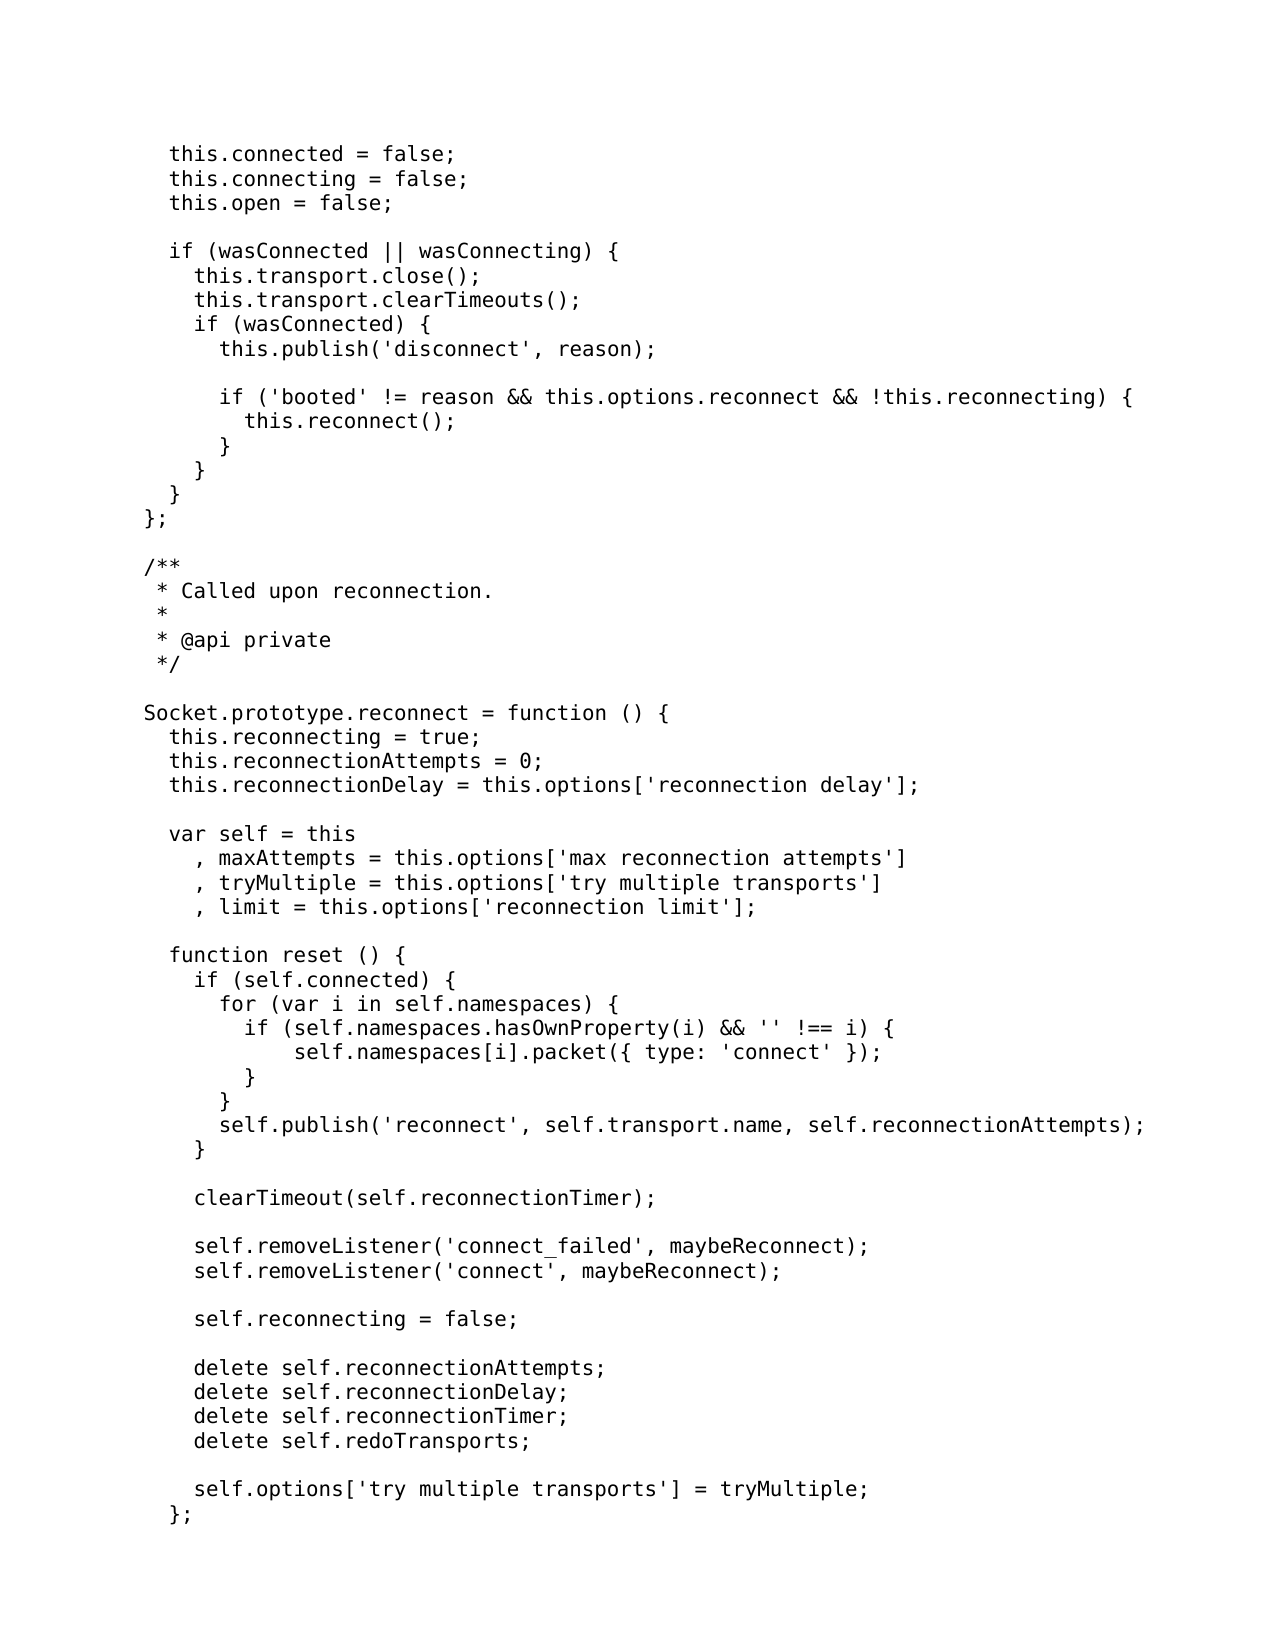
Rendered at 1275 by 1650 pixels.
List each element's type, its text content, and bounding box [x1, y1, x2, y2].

text } [118, 482, 1157, 506]
text clearTimeout(self.reconnectionTimer); [118, 1186, 1157, 1210]
text delete self.redoTransports; [118, 1429, 1157, 1453]
text if ('booted' != reason && this.options.reconnect && !this.reconnecting) { [118, 385, 1157, 409]
text * Called upon reconnection. [118, 579, 1157, 603]
text this.reconnect(); [118, 409, 1157, 434]
text } [118, 458, 1157, 482]
text if (wasConnected) { [118, 312, 1157, 337]
text self.removeListener('connect_failed', maybeReconnect); [118, 1234, 1157, 1259]
text }; [118, 1502, 1157, 1526]
text if (self.namespaces.hasOwnProperty(i) && '' !== i) { [118, 1016, 1157, 1040]
text self.removeListener('connect', maybeReconnect); [118, 1259, 1157, 1283]
text this.reconnecting = true; [118, 725, 1157, 749]
text this.open = false; [118, 191, 1157, 215]
text if (self.connected) { [118, 968, 1157, 992]
text } [118, 434, 1157, 458]
text this.publish('disconnect', reason); [118, 337, 1157, 361]
text } [118, 1089, 1157, 1113]
text delete self.reconnectionAttempts; [118, 1356, 1157, 1380]
text */ [118, 652, 1157, 676]
text this.transport.clearTimeouts(); [118, 288, 1157, 312]
text self.namespaces[i].packet({ type: 'connect' }); [118, 1040, 1157, 1065]
text this.connecting = false; [118, 167, 1157, 191]
text self.publish('reconnect', self.transport.name, self.reconnectionAttempts); [118, 1113, 1157, 1137]
text this.reconnectionAttempts = 0; [118, 749, 1157, 773]
text this.connected = false; [118, 142, 1157, 167]
text if (wasConnected || wasConnecting) { [118, 239, 1157, 264]
text delete self.reconnectionTimer; [118, 1404, 1157, 1429]
text function reset () { [118, 943, 1157, 968]
text self.reconnecting = false; [118, 1307, 1157, 1332]
text } [118, 1137, 1157, 1162]
text Socket.prototype.reconnect = function () { [118, 701, 1157, 725]
text for (var i in self.namespaces) { [118, 992, 1157, 1016]
text * [118, 603, 1157, 628]
text } [118, 1065, 1157, 1089]
text self.options['try multiple transports'] = tryMultiple; [118, 1477, 1157, 1502]
text * @api private [118, 628, 1157, 652]
text /** [118, 555, 1157, 579]
text }; [118, 506, 1157, 531]
text this.transport.close(); [118, 264, 1157, 288]
text , limit = this.options['reconnection limit']; [118, 895, 1157, 919]
text delete self.reconnectionDelay; [118, 1380, 1157, 1404]
text this.reconnectionDelay = this.options['reconnection delay']; [118, 773, 1157, 798]
text , maxAttempts = this.options['max reconnection attempts'] [118, 846, 1157, 871]
text var self = this [118, 822, 1157, 846]
text , tryMultiple = this.options['try multiple transports'] [118, 871, 1157, 895]
